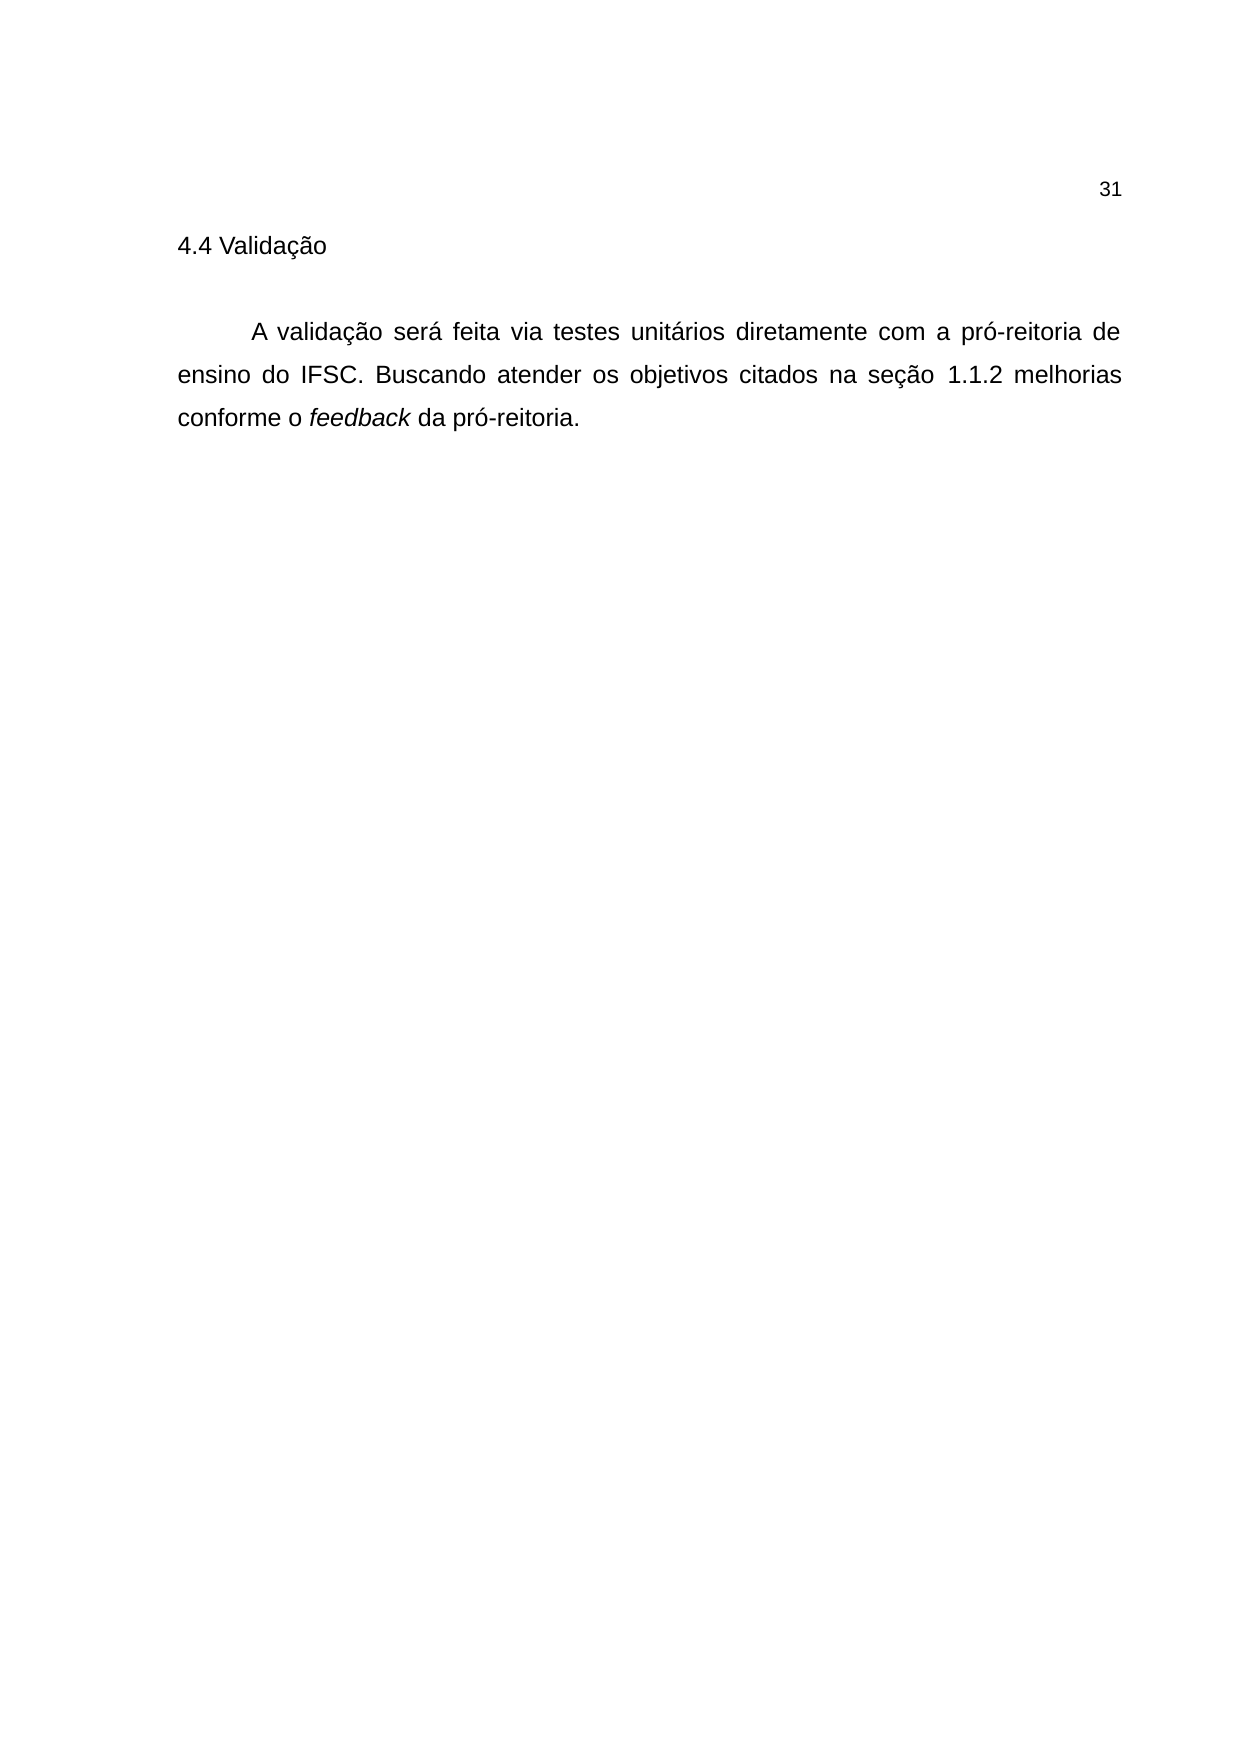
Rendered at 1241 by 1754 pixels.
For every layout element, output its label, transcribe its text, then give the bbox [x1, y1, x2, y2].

subtitle 4.4 Validação [177, 231, 1122, 259]
text A validação será feita via testes unitários diretamente com a pró-reitoria de ensino do IFSC. Buscando atender os objetivos citados na seção 1.1.2 melhorias conforme o feedback da pró-reitoria. [177, 317, 1122, 432]
